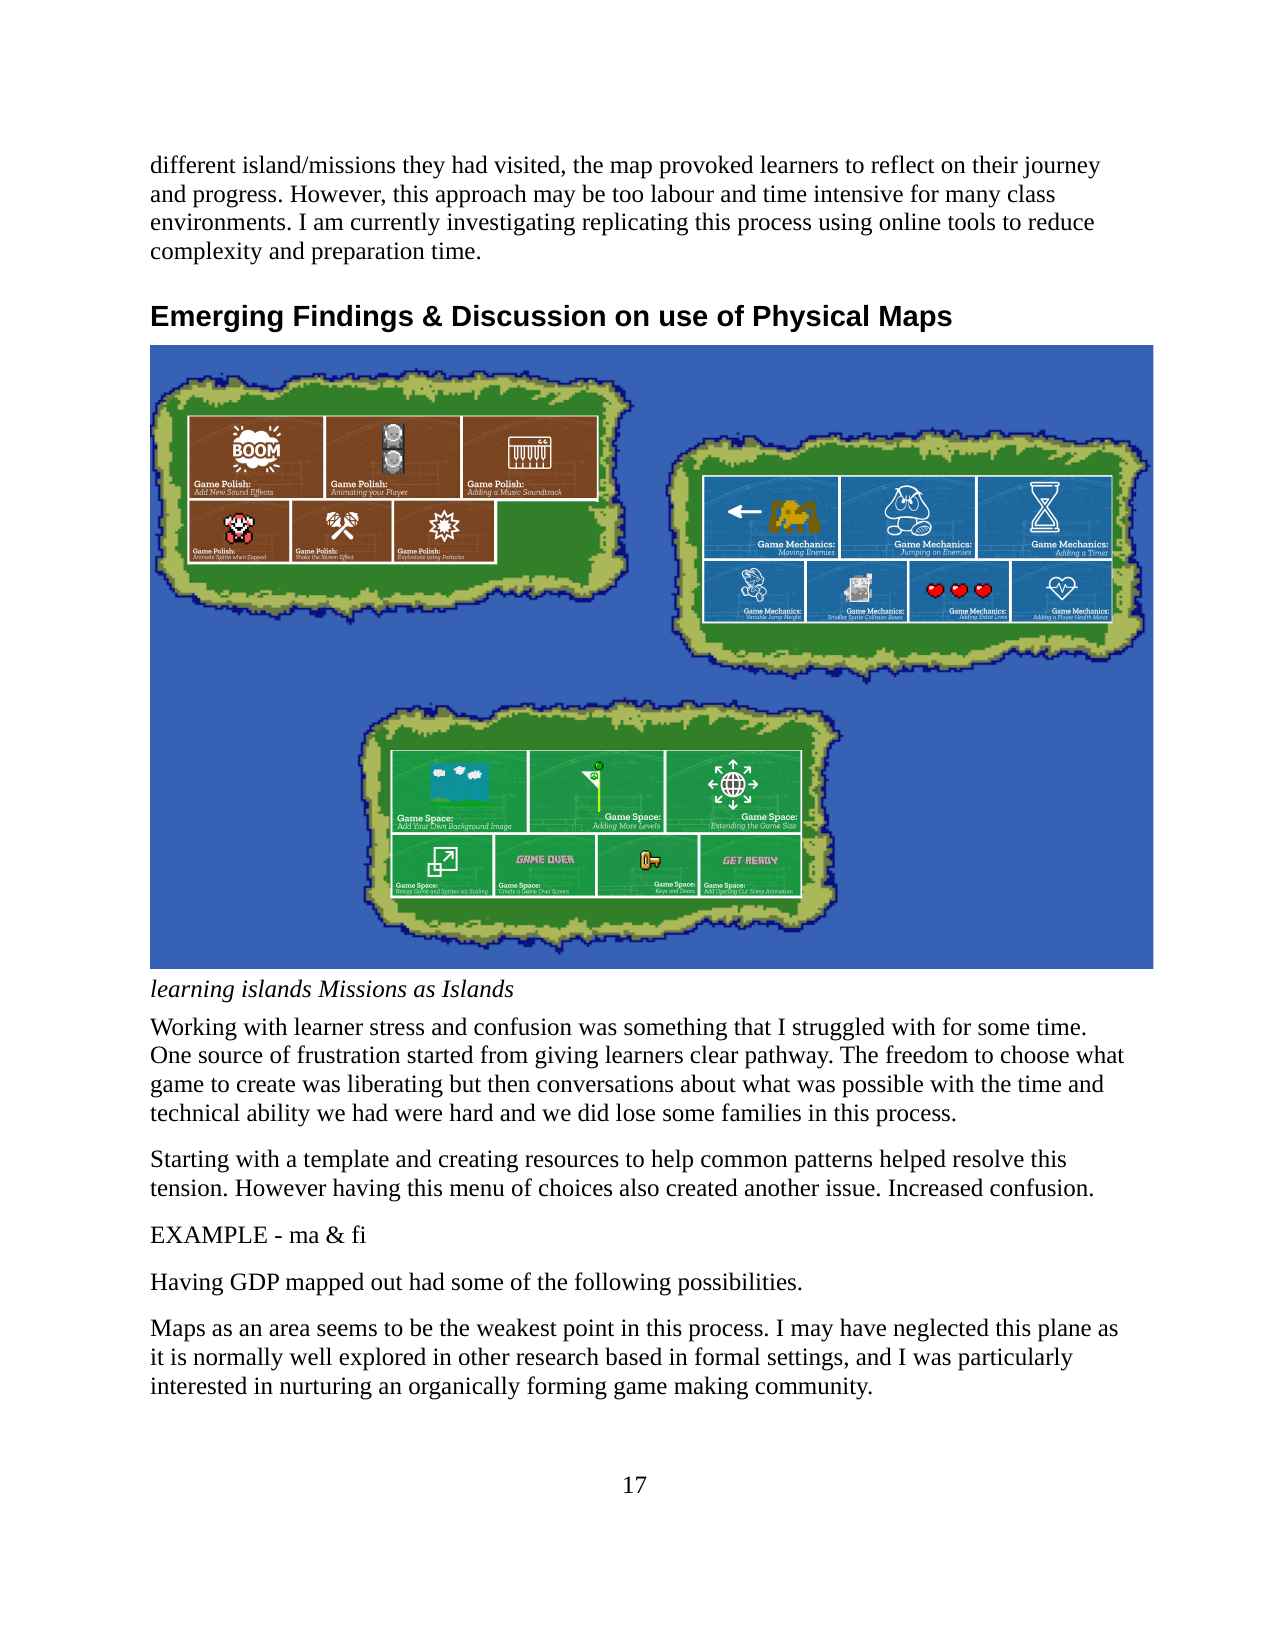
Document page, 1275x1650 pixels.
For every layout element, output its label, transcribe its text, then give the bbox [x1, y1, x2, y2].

text EXAMPLE - ma & fi [150, 1220, 1125, 1249]
text Working with learner stress and confusion was something that I struggled with for some time. One source of frustration started from giving learners clear pathway. The freedom to choose what game to create was liberating but then conversations about what was possible with the time and technical ability we had were hard and we did lose some families in this process. [150, 1012, 1125, 1127]
text Maps as an area seems to be the weakest point in this process. I may have neglected this plane as it is normally well explored in other research based in formal settings, and I was particularly interested in nurturing an organically forming game making community. [150, 1313, 1125, 1399]
text Starting with a template and creating resources to help common patterns helped resolve this tension. However having this menu of choices also created another issue. Increased confusion. [150, 1144, 1125, 1202]
text Having GDP mapped out had some of the following possibilities. [150, 1267, 1125, 1295]
picture [150, 345, 1154, 969]
text learning islands Missions as Islands [150, 969, 1125, 1003]
text different island/missions they had visited, the map provoked learners to reflect on their journey and progress. However, this approach may be too labour and time intensive for many class environments. I am currently investigating replicating this process using online tools to reduce complexity and preparation time. [150, 150, 1125, 265]
subtitle Emerging Findings & Discussion on use of Physical Maps [150, 299, 1125, 332]
